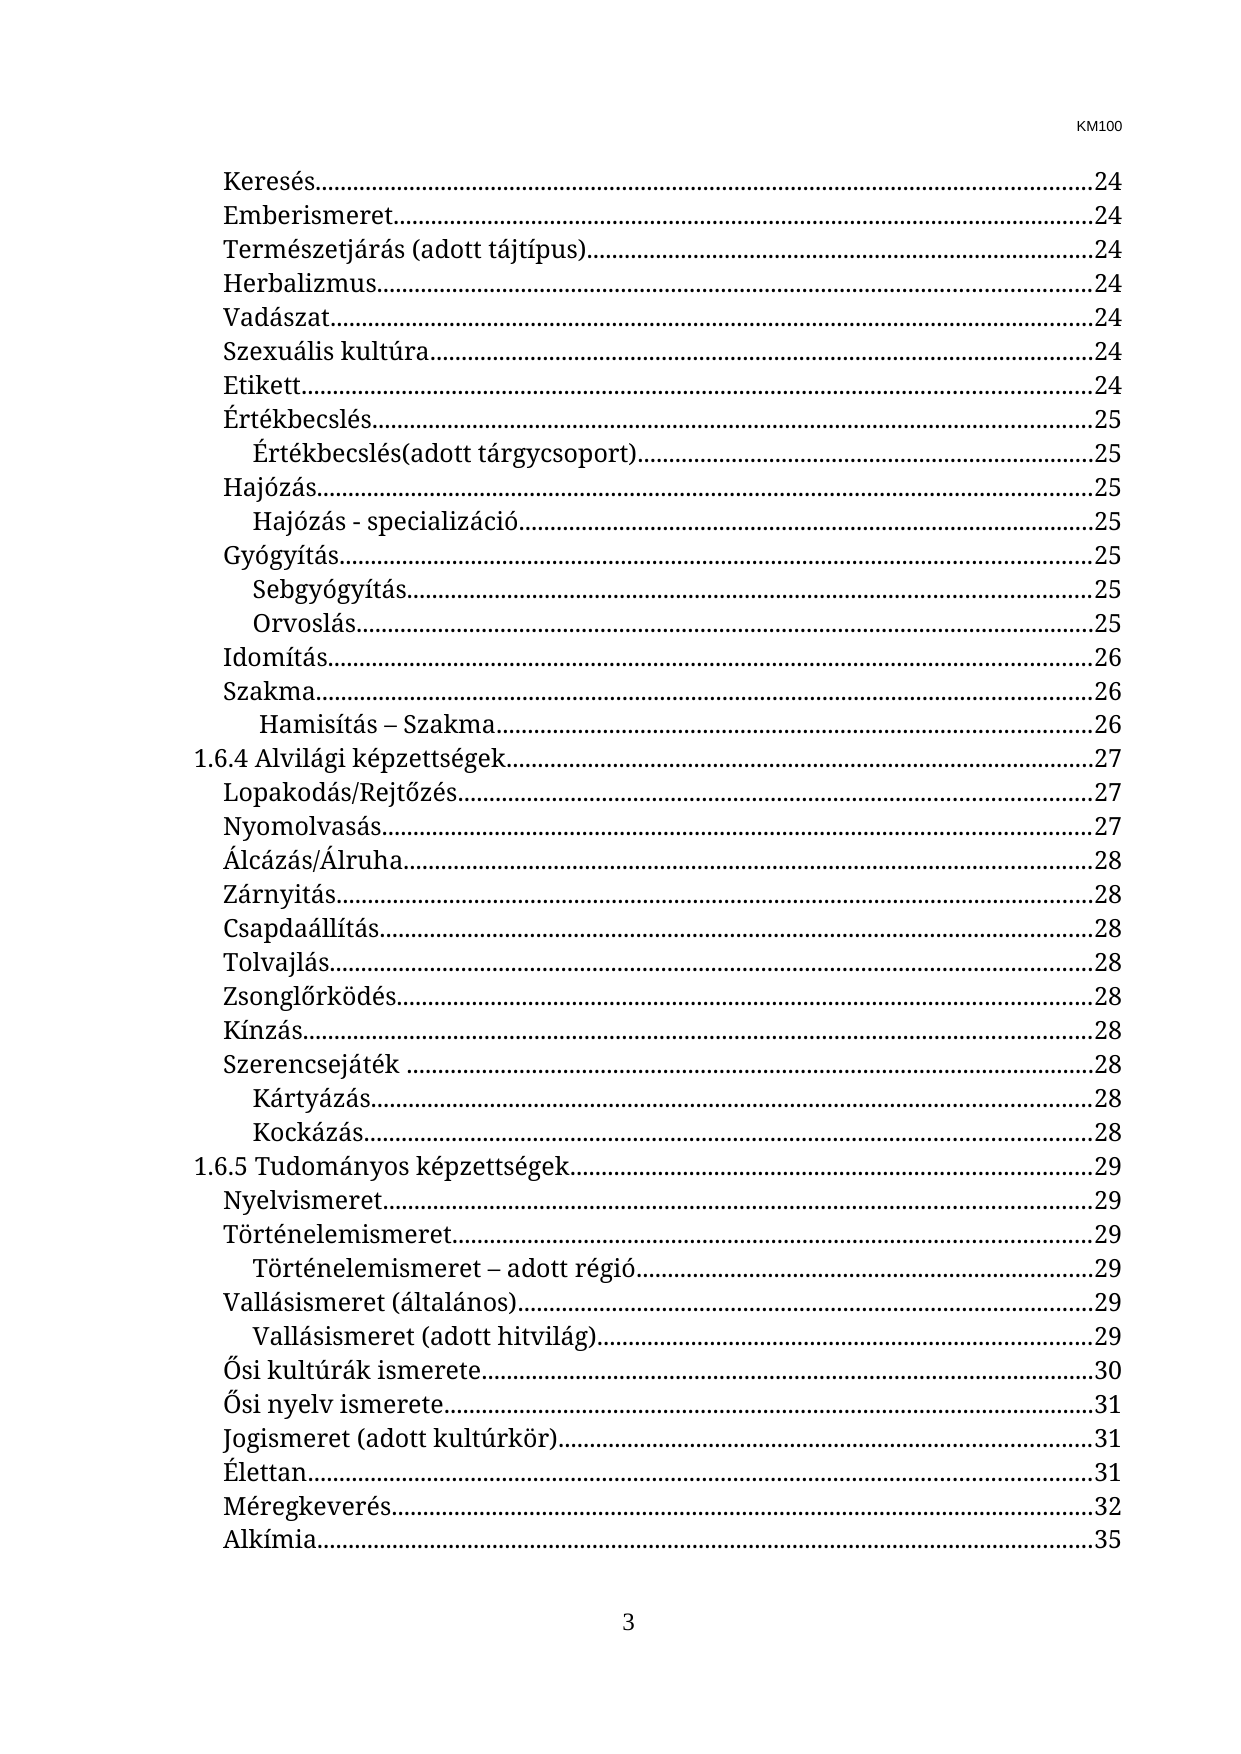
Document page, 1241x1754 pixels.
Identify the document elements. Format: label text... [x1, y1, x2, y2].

text Álcázás/Álruha 28 [223, 843, 1122, 877]
text Emberismeret 24 [223, 198, 1122, 232]
text Kockázás 28 [252, 1115, 1122, 1149]
text Kínzás 28 [223, 1013, 1122, 1047]
text Etikett 24 [223, 368, 1122, 402]
text Ősi nyelv ismerete 31 [223, 1386, 1122, 1420]
text Vallásismeret (adott hitvilág) 29 [252, 1318, 1122, 1352]
text Méregkeverés 32 [223, 1488, 1122, 1522]
text Lopakodás/Rejtőzés 27 [223, 775, 1122, 809]
text Idomítás 26 [223, 639, 1122, 673]
text Ősi kultúrák ismerete 30 [223, 1352, 1122, 1386]
text Nyelvismeret 29 [223, 1183, 1122, 1217]
text Hajózás - specializáció 25 [252, 503, 1122, 537]
text Szakma 26 [223, 673, 1122, 707]
text Sebgyógyítás 25 [252, 571, 1122, 605]
text Orvoslás 25 [252, 605, 1122, 639]
text Hamisítás – Szakma 26 [252, 707, 1122, 741]
text Szexuális kultúra 24 [223, 334, 1122, 368]
text Zárnyitás 28 [223, 877, 1122, 911]
text Jogismeret (adott kultúrkör) 31 [223, 1420, 1122, 1454]
text Vadászat 24 [223, 300, 1122, 334]
text Keresés 24 [223, 164, 1122, 198]
text Élettan 31 [223, 1454, 1122, 1488]
text Természetjárás (adott tájtípus) 24 [223, 232, 1122, 266]
text 1.6.5 Tudományos képzettségek 29 [193, 1149, 1122, 1183]
text Gyógyítás 25 [223, 537, 1122, 571]
text Szerencsejáték 28 [223, 1047, 1122, 1081]
text Alkímia 35 [223, 1522, 1122, 1556]
text Csapdaállítás 28 [223, 911, 1122, 945]
text Vallásismeret (általános) 29 [223, 1284, 1122, 1318]
text Kártyázás 28 [252, 1081, 1122, 1115]
text Tolvajlás 28 [223, 945, 1122, 979]
text Herbalizmus 24 [223, 266, 1122, 300]
text Zsonglőrködés 28 [223, 979, 1122, 1013]
text Értékbecslés(adott tárgycsoport) 25 [252, 436, 1122, 469]
text 1.6.4 Alvilági képzettségek 27 [193, 741, 1122, 775]
text Értékbecslés 25 [223, 402, 1122, 436]
text Történelemismeret 29 [223, 1217, 1122, 1251]
text Történelemismeret – adott régió 29 [252, 1251, 1122, 1284]
text Hajózás 25 [223, 469, 1122, 503]
text Nyomolvasás 27 [223, 809, 1122, 843]
